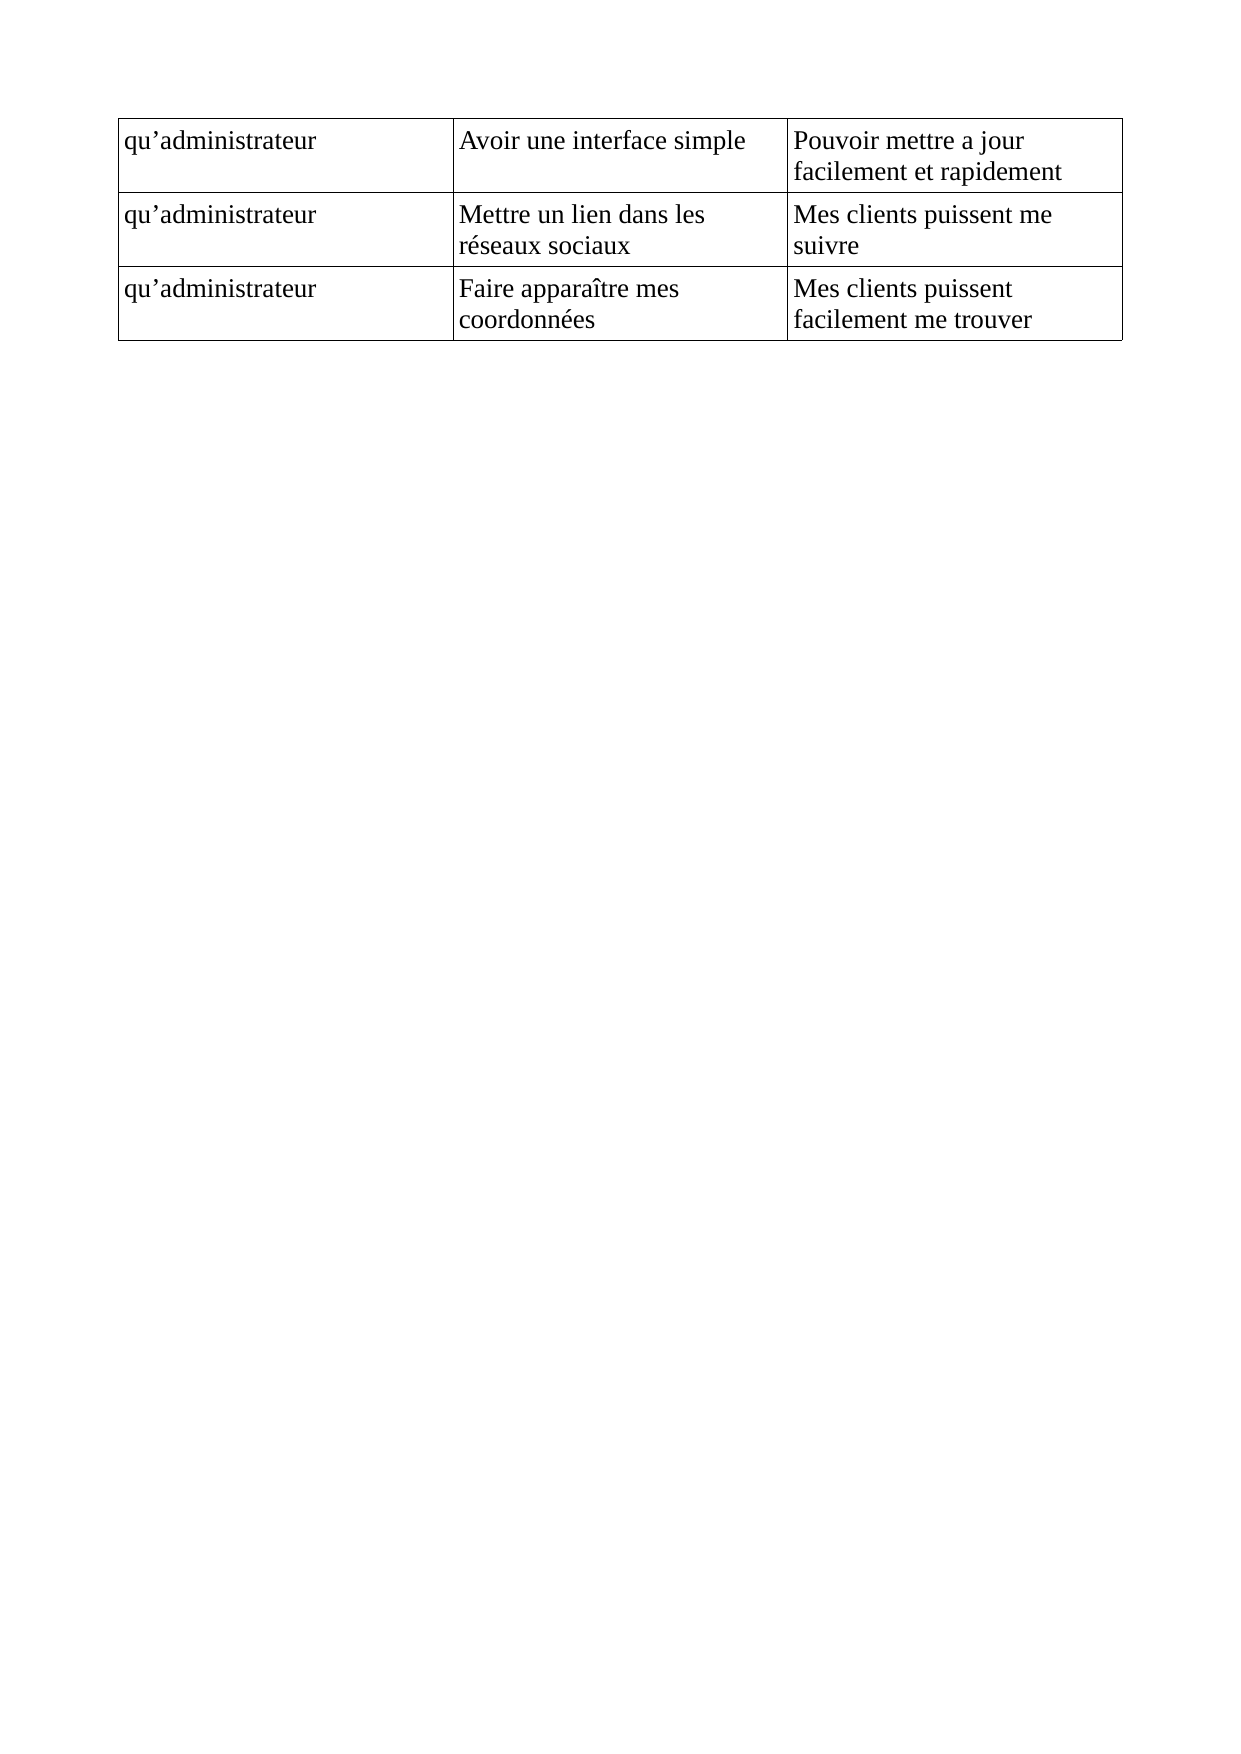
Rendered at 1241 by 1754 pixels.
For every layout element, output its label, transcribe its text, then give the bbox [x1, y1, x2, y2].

table_cell qu’administrateur [119, 267, 453, 340]
table_cell Avoir une interface simple [454, 119, 787, 192]
table_cell qu’administrateur [119, 119, 453, 192]
table_cell Mes clients puissent me suivre [788, 193, 1122, 266]
table_cell Mettre un lien dans les réseaux sociaux [454, 193, 787, 266]
table_cell Pouvoir mettre a jour facilement et rapidement [788, 119, 1122, 192]
table_cell Mes clients puissent facilement me trouver [788, 267, 1122, 340]
table_cell Faire apparaître mes coordonnées [454, 267, 787, 340]
table_cell qu’administrateur [119, 193, 453, 266]
